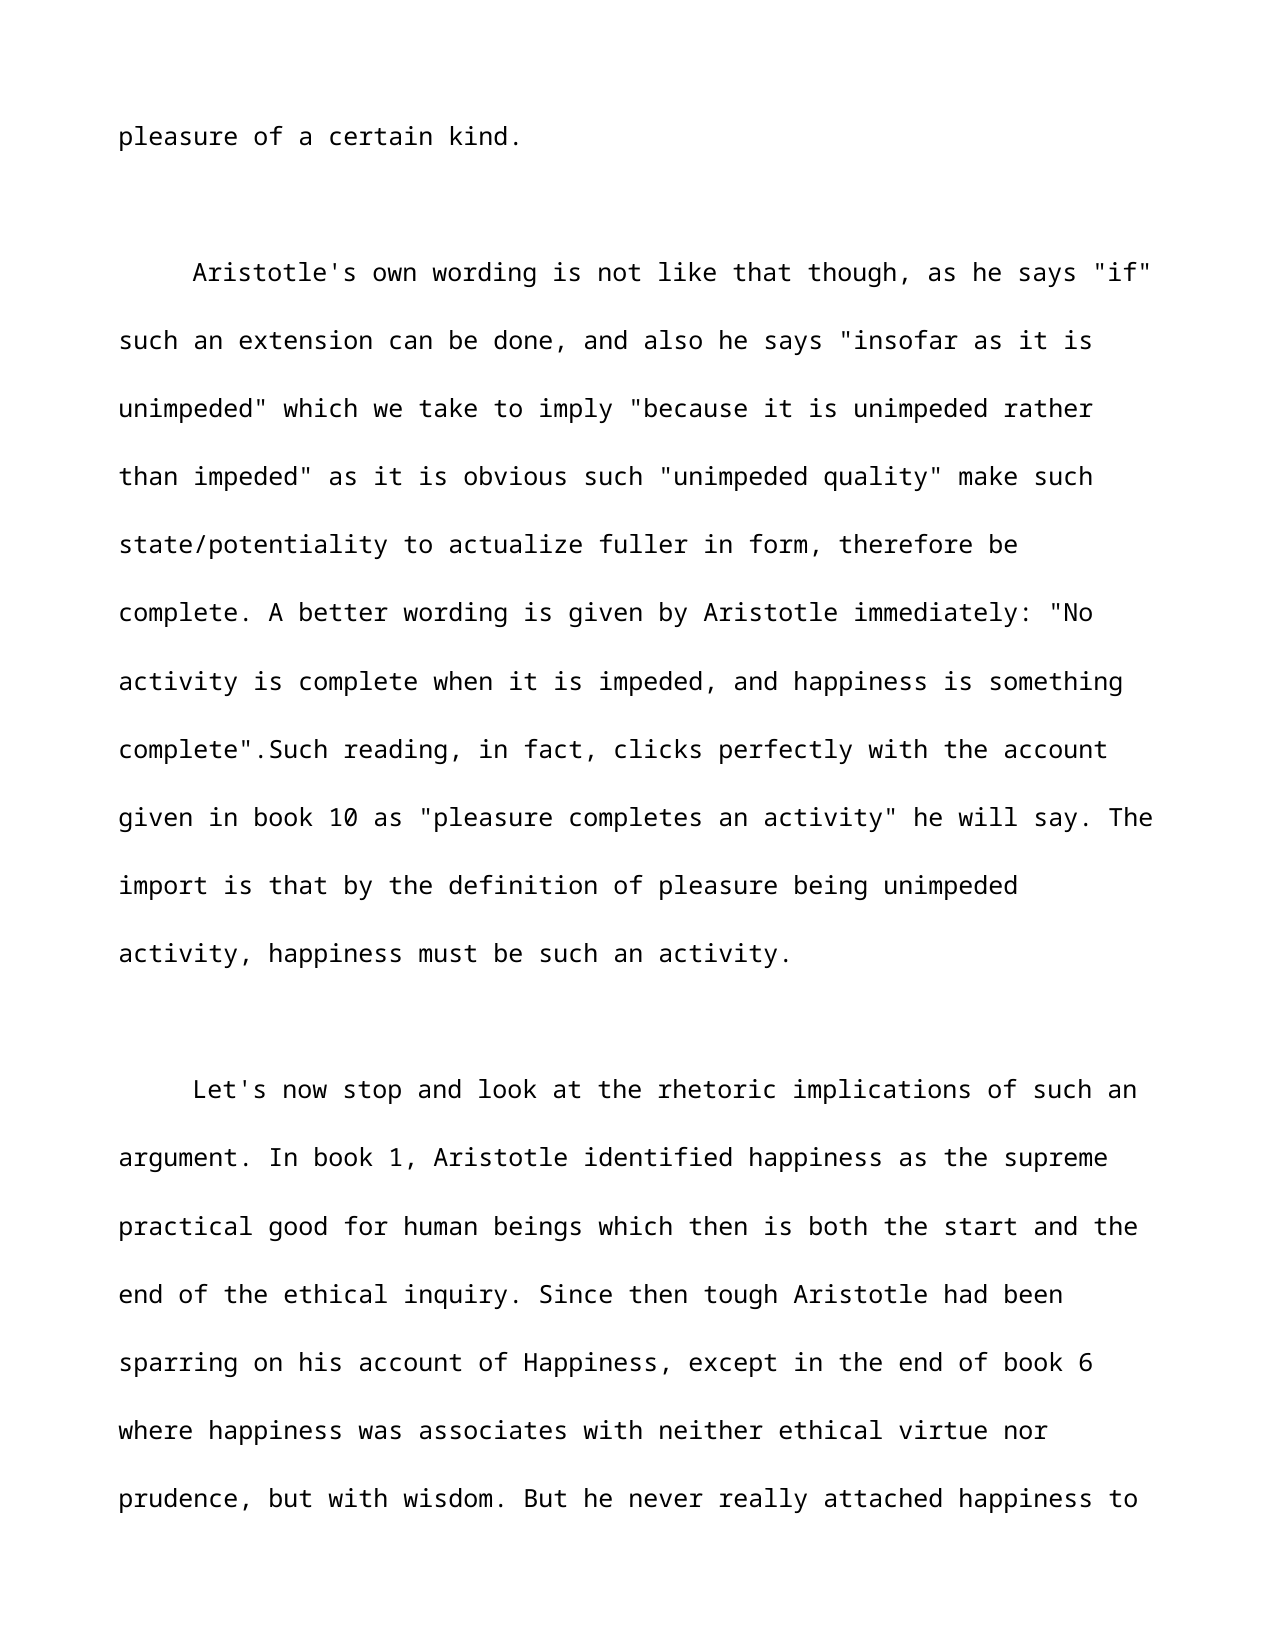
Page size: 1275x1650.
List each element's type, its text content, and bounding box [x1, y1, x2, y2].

text pleasure of a certain kind. [118, 118, 1157, 152]
text Let's now stop and look at the rhetoric implications of such an argument. In book 1, Aristotle identified happiness as the supreme practical good for human beings which then is both the start and the end of the ethical inquiry. Since then tough Aristotle had been sparring on his account of Happiness, except in the end of book 6 where happiness was associates with neither ethical virtue nor prudence, but with wisdom. But he never really attached happiness to [118, 1072, 1157, 1515]
text Aristotle's own wording is not like that though, as he says "if" such an extension can be done, and also he says "insofar as it is unimpeded" which we take to imply "because it is unimpeded rather than impeded" as it is obvious such "unimpeded quality" make such state/potentiality to actualize fuller in form, therefore be complete. A better wording is given by Aristotle immediately: "No activity is complete when it is impeded, and happiness is something complete".Such reading, in fact, clicks perfectly with the account given in book 10 as "pleasure completes an activity" he will say. The import is that by the definition of pleasure being unimpeded activity, happiness must be such an activity. [118, 254, 1157, 970]
